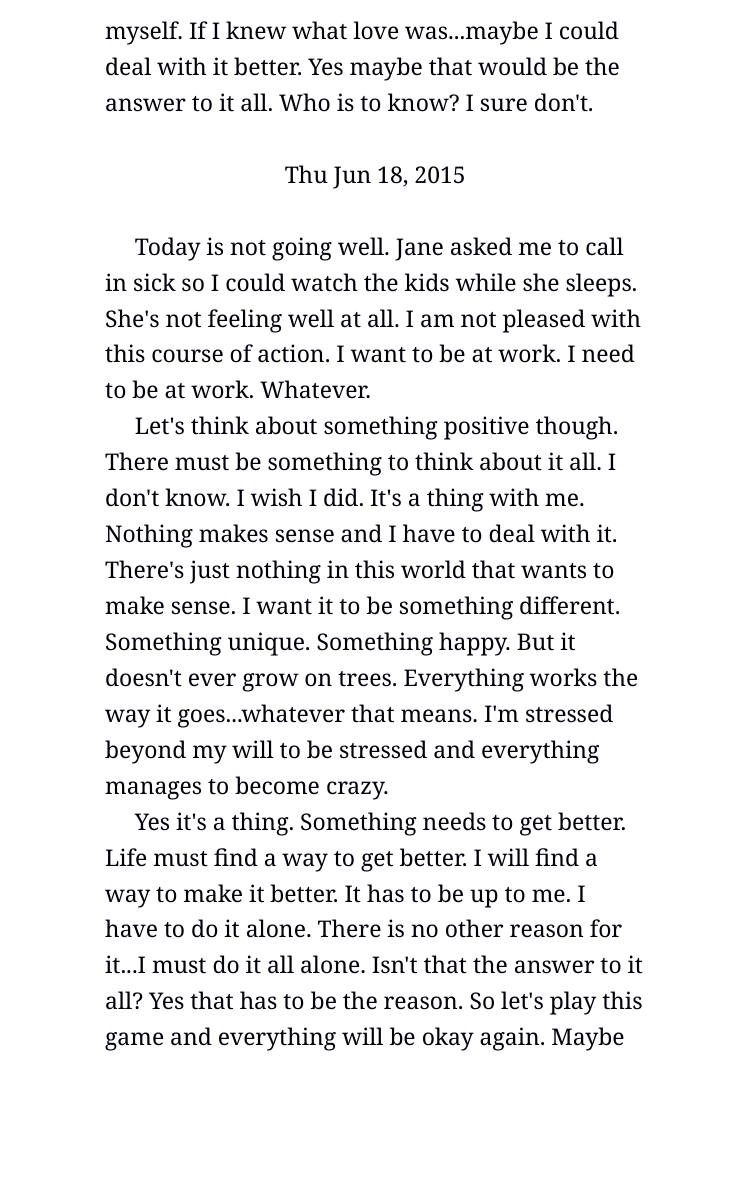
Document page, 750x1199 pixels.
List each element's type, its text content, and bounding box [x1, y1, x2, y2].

text Let's think about something positive though. There must be something to think about it all. I don't know. I wish I did. It's a thing with me. Nothing makes sense and I have to deal with it. There's just nothing in this world that wants to make sense. I want it to be something different. Something unique. Something happy. But it doesn't ever grow on trees. Everything works the way it goes...whatever that means. I'm stressed beyond my will to be stressed and everything manages to become crazy. [105, 410, 645, 801]
text Yes it's a thing. Something needs to get better. Life must find a way to get better. I will find a way to make it better. It has to be up to me. I have to do it alone. There is no other reason for it...I must do it all alone. Isn't that the answer to it all? Yes that has to be the reason. So let's play this game and everything will be okay again. Maybe [105, 806, 645, 1052]
text Thu Jun 18, 2015 [105, 159, 645, 190]
text myself. If I knew what love was...maybe I could deal with it better. Yes maybe that would be the answer to it all. Who is to know? I sure don't. [105, 15, 645, 118]
text Today is not going well. Jane asked me to call in sick so I could watch the kids while she sleeps. She's not feeling well at all. I am not pleased with this course of action. I want to be at work. I need to be at work. Whatever. [105, 231, 645, 406]
